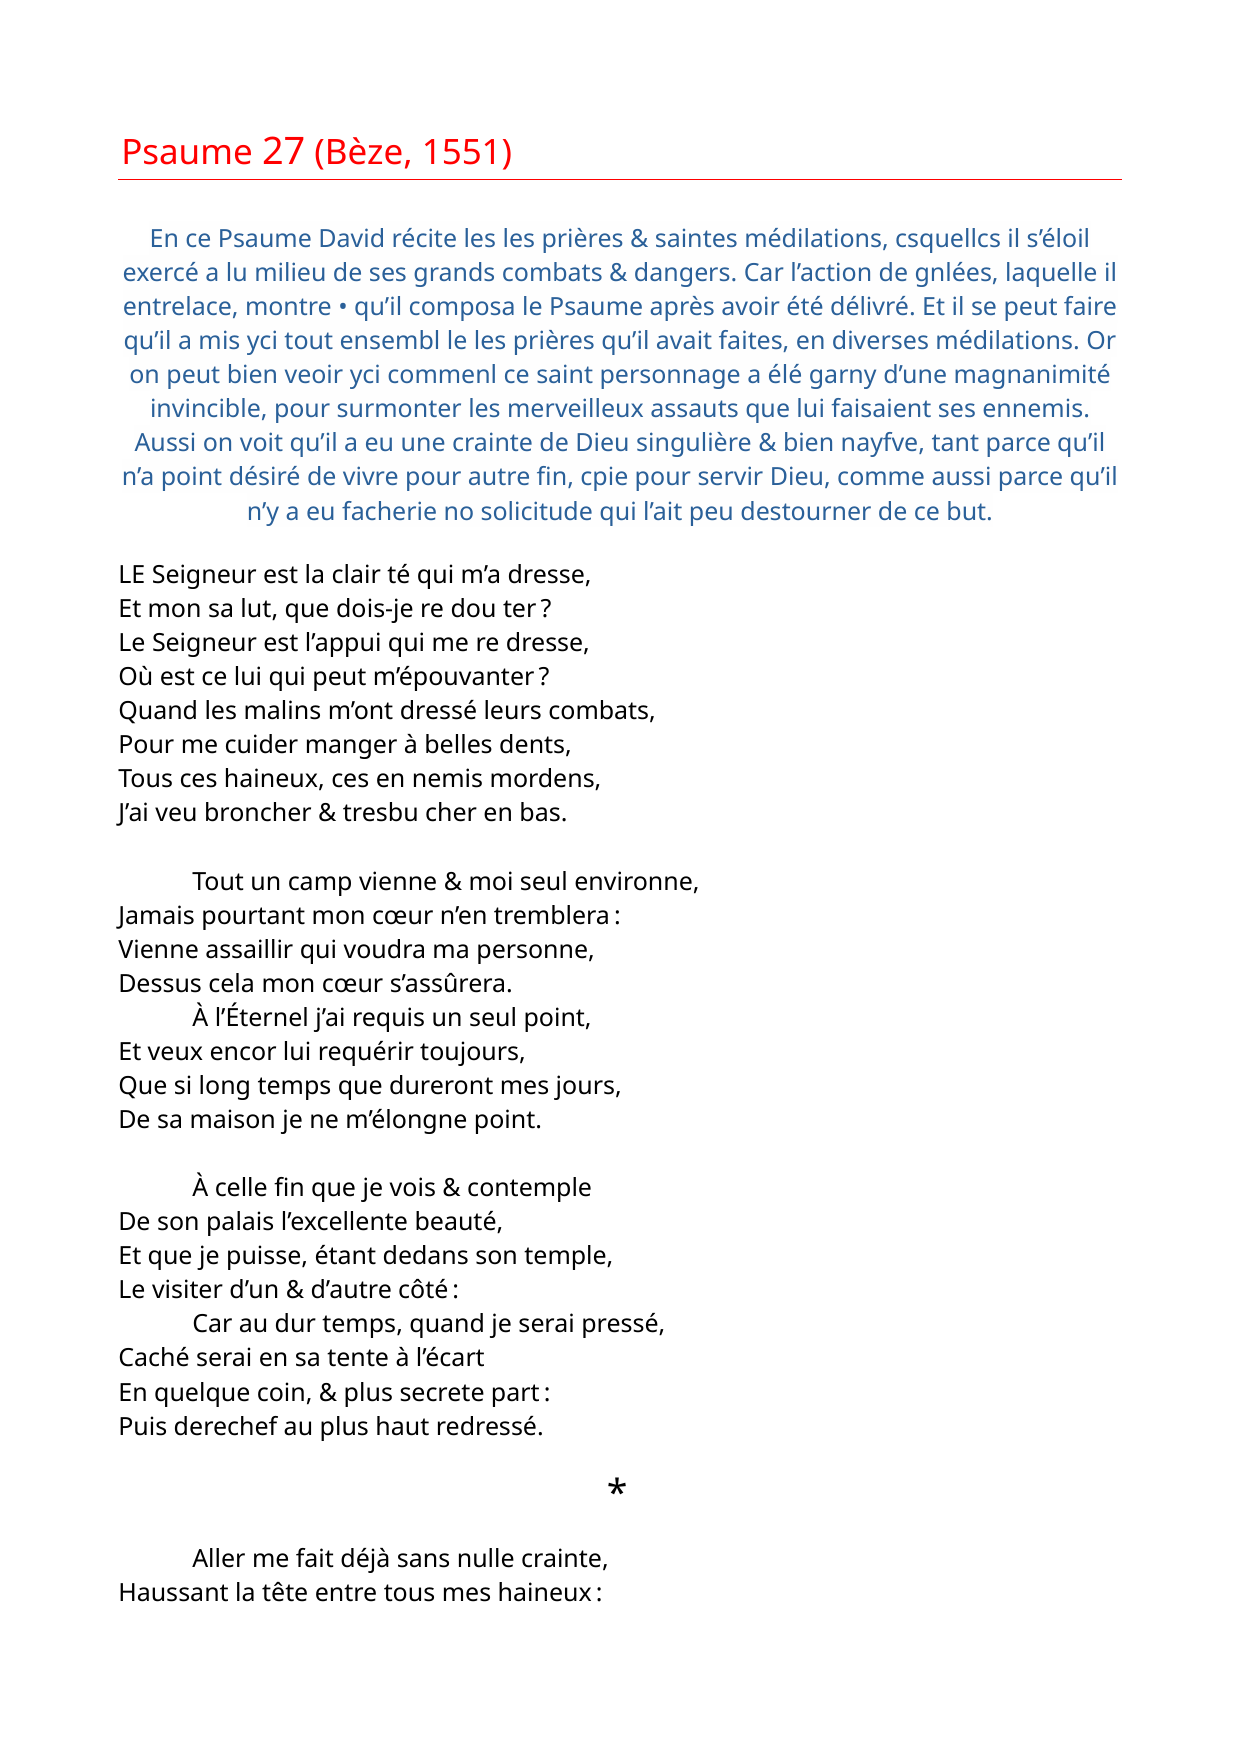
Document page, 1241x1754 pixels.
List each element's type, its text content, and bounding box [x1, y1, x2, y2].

text Car au dur temps, quand je serai pressé, [118, 1306, 1122, 1340]
text Pour me cuider manger à belles dents, [118, 727, 1122, 761]
text À l’Éternel j’ai requis un seul point, [118, 999, 1122, 1033]
text J’ai veu broncher & tresbu cher en bas. [118, 795, 1122, 829]
text En ce Psaume David récite les les prières & saintes médilations, csquellcs il s’éloil exercé a lu milieu de ses grands combats & dangers. Car l’action de gnlées, laquelle il entrelace, montre • qu’il composa le Psaume après avoir été délivré. Et il se peut faire qu’il a mis yci tout ensembl le les prières qu’il avait faites, en diverses médilations. Or on peut bien veoir yci commenl ce saint personnage a élé garny d’une magnanimité invincible, pour surmonter les merveilleux assauts que lui faisaient ses ennemis. Aussi on voit qu’il a eu une crainte de Dieu singulière & bien nayfve, tant parce qu’il n’a point désiré de vivre pour autre fin, cpie pour servir Dieu, comme aussi parce qu’il n’y a eu facherie no solicitude qui l’ait peu destourner de ce but. [118, 221, 1122, 527]
text À celle fin que je vois & contemple [118, 1170, 1122, 1204]
text LE Seigneur est la clair té qui m’a dresse, [118, 557, 1122, 591]
text Caché serai en sa tente à l’écart [118, 1340, 1122, 1374]
text Vienne assaillir qui voudra ma personne, [118, 931, 1122, 965]
text Le visiter d’un & d’autre côté : [118, 1272, 1122, 1306]
text Et mon sa lut, que dois-je re dou ter ? [118, 591, 1122, 625]
text Puis derechef au plus haut redressé. [118, 1408, 1122, 1442]
text Que si long temps que dureront mes jours, [118, 1068, 1122, 1102]
text Jamais pourtant mon cœur n’en tremblera : [118, 897, 1122, 931]
text Et que je puisse, étant dedans son temple, [118, 1238, 1122, 1272]
text Et veux encor lui requérir toujours, [118, 1033, 1122, 1068]
text Tous ces haineux, ces en nemis mordens, [118, 761, 1122, 795]
text Où est ce lui qui peut m’épouvanter ? [118, 659, 1122, 693]
text Quand les malins m’ont dressé leurs combats, [118, 693, 1122, 727]
text Haussant la tête entre tous mes haineux : [118, 1575, 1122, 1609]
text Aller me fait déjà sans nulle crainte, [118, 1541, 1122, 1575]
text De son palais l’excellente beauté, [118, 1204, 1122, 1238]
text Le Seigneur est l’appui qui me re dresse, [118, 625, 1122, 659]
subtitle Psaume 27 (Bèze, 1551) [118, 121, 1122, 179]
text Tout un camp vienne & moi seul environne, [118, 863, 1122, 897]
text En quelque coin, & plus secrete part : [118, 1374, 1122, 1408]
text De sa maison je ne m’élongne point. [118, 1102, 1122, 1136]
text Dessus cela mon cœur s’assûrera. [118, 965, 1122, 999]
text * [118, 1466, 1122, 1517]
